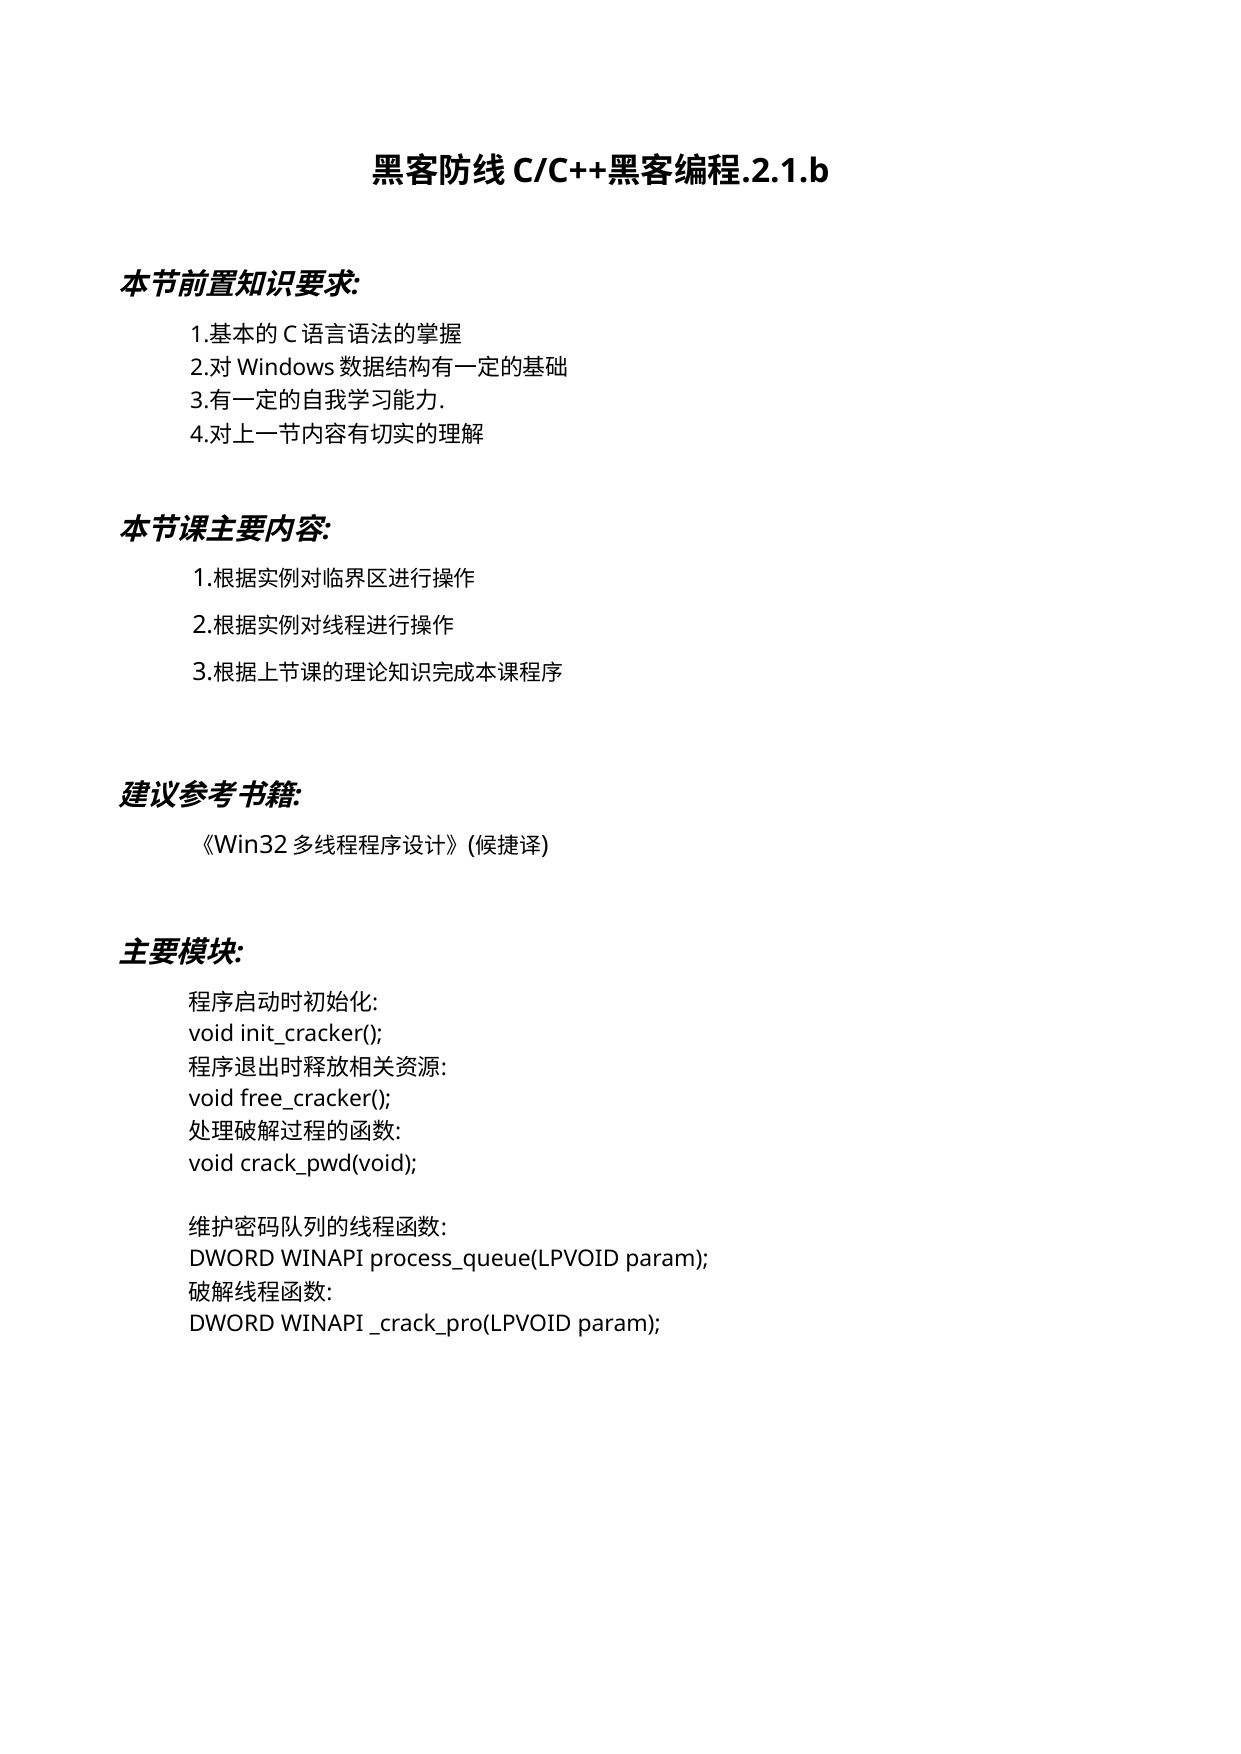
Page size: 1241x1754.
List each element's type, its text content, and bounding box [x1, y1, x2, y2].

text 1.基本的C语言语法的掌握 [118, 316, 1122, 349]
text void crack_pwd(void); [118, 1146, 1122, 1178]
subtitle 本节前置知识要求: [118, 261, 1122, 303]
text 3.有一定的自我学习能力. [118, 382, 1122, 416]
subtitle 黑客防线C/C++黑客编程.2.1.b [118, 143, 1122, 192]
text 1.根据实例对临界区进行操作 [118, 560, 1122, 594]
subtitle 建议参考书籍: [118, 771, 1122, 814]
text 《Win32多线程程序设计》(候捷译) [118, 826, 1122, 860]
subtitle 主要模块: [118, 929, 1122, 971]
text 2.对Windows数据结构有一定的基础 [118, 349, 1122, 382]
text 2.根据实例对线程进行操作 [118, 607, 1122, 641]
text void free_cracker(); [118, 1082, 1122, 1113]
text DWORD WINAPI _crack_pro(LPVOID param); [118, 1307, 1122, 1338]
subtitle 本节课主要内容: [118, 505, 1122, 548]
text 程序启动时初始化: [118, 984, 1122, 1017]
text 维护密码队列的线程函数: [118, 1209, 1122, 1242]
text DWORD WINAPI process_queue(LPVOID param); [118, 1242, 1122, 1273]
text 程序退出时释放相关资源: [118, 1048, 1122, 1082]
text void init_cracker(); [118, 1017, 1122, 1048]
text 4.对上一节内容有切实的理解 [118, 416, 1122, 449]
text 处理破解过程的函数: [118, 1113, 1122, 1146]
text 3.根据上节课的理论知识完成本课程序 [118, 653, 1122, 687]
text 破解线程函数: [118, 1273, 1122, 1307]
